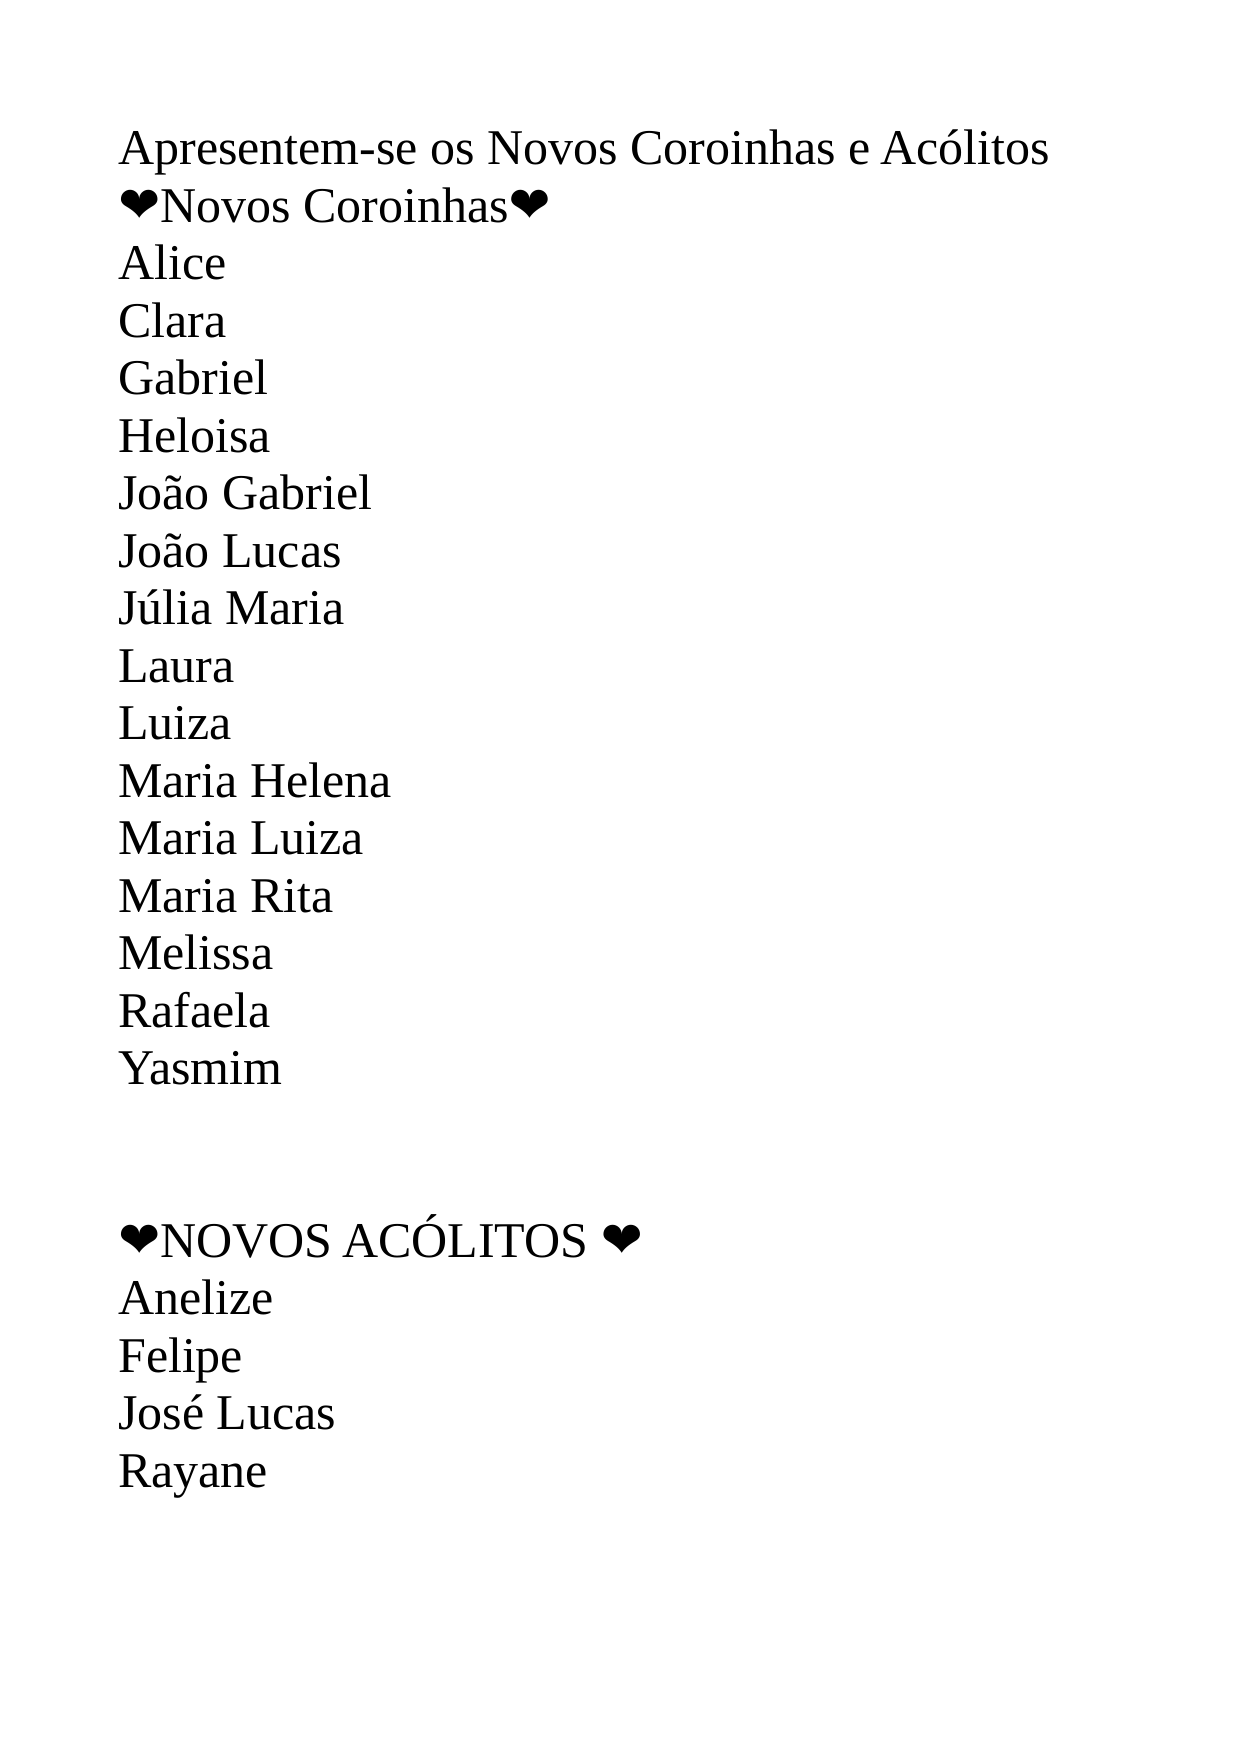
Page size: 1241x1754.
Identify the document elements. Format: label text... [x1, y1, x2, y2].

text ❤️Novos Coroinhas❤️ Alice [118, 176, 1122, 291]
text Luiza Maria Helena Maria Luiza Maria Rita [118, 693, 1122, 923]
text Yasmim [118, 1038, 1122, 1096]
text Clara [118, 291, 1122, 348]
text João Gabriel [118, 463, 1122, 521]
text Felipe José Lucas [118, 1326, 1122, 1441]
text Heloisa [118, 406, 1122, 463]
text Júlia Maria [118, 578, 1122, 636]
text Gabriel [118, 348, 1122, 406]
text ❤️NOVOS ACÓLITOS ❤️ Anelize [118, 1211, 1122, 1326]
text Apresentem-se os Novos Coroinhas e Acólitos [118, 118, 1122, 176]
text Rafaela [118, 981, 1122, 1038]
text Laura [118, 636, 1122, 693]
text Rayane [118, 1441, 1122, 1498]
text Melissa [118, 923, 1122, 981]
text João Lucas [118, 521, 1122, 578]
